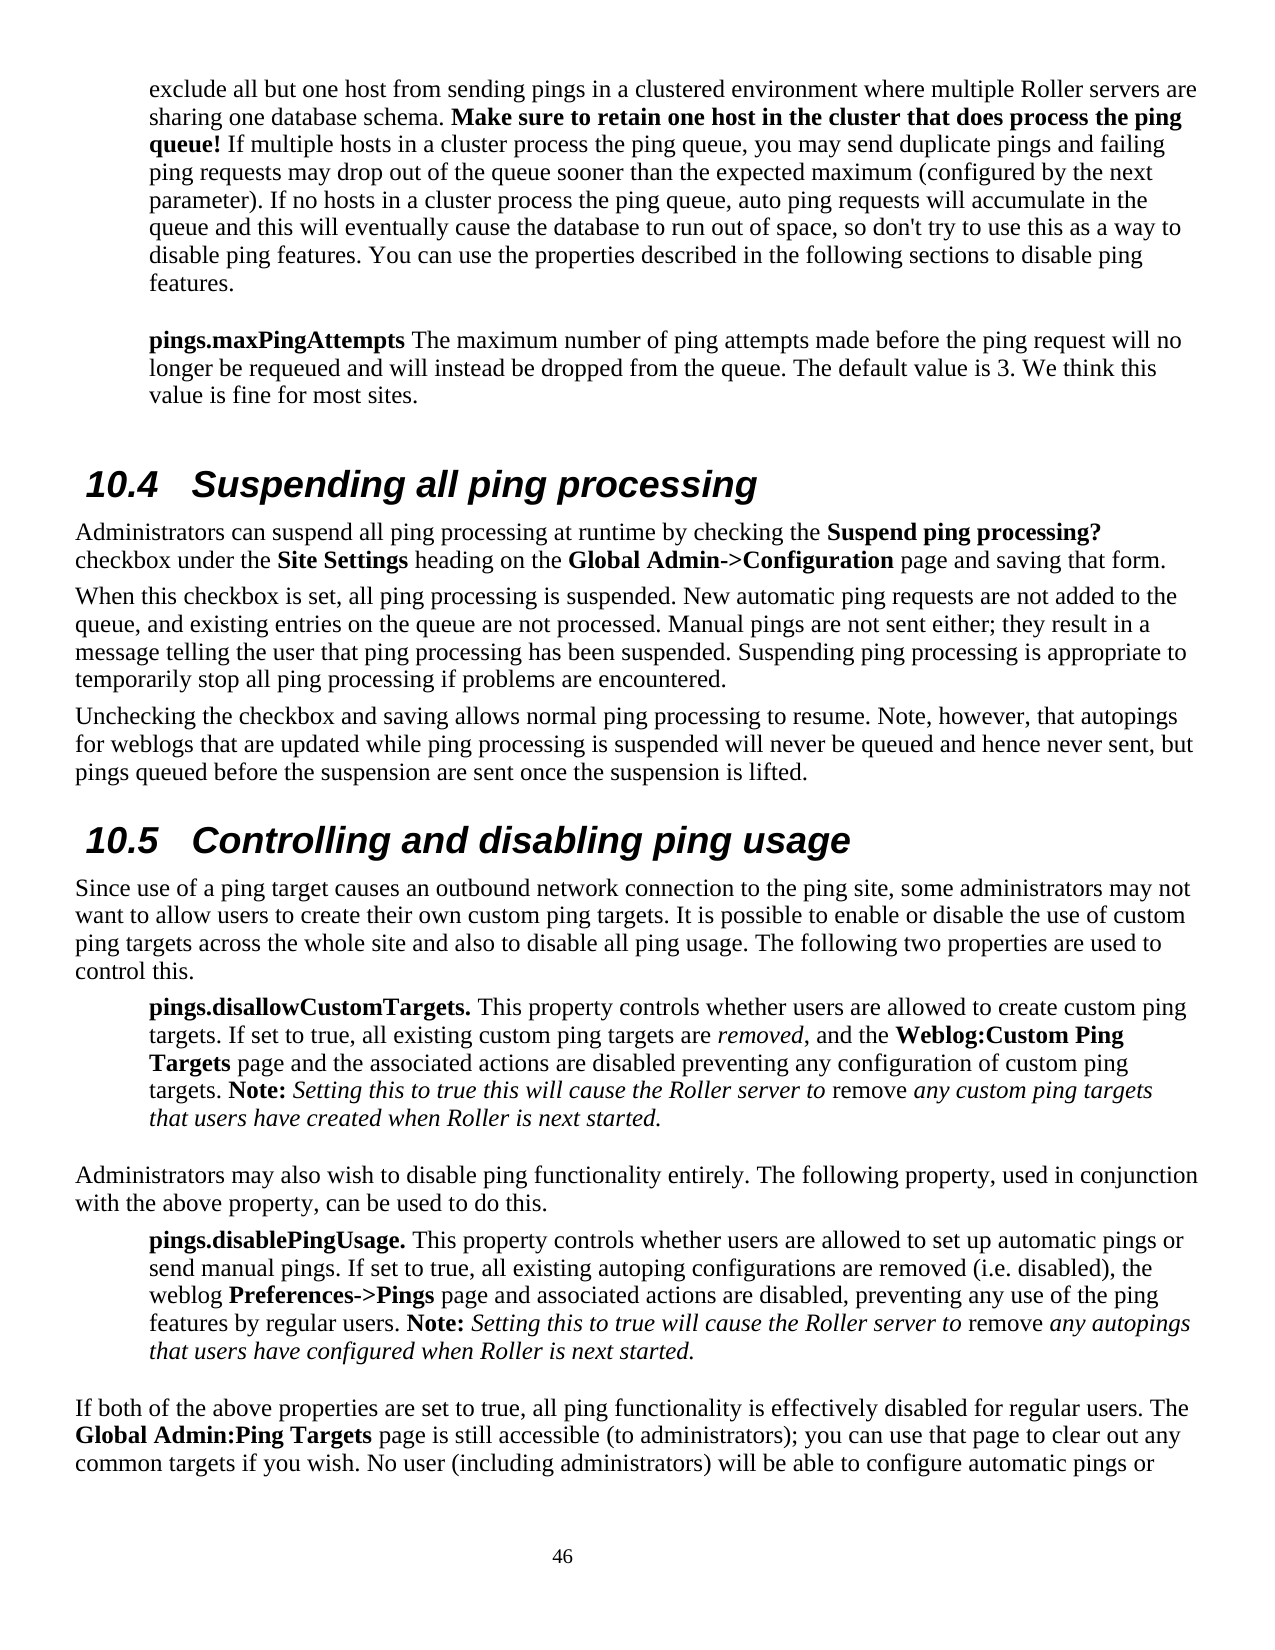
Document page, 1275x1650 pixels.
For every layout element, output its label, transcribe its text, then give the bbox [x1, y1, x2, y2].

subtitle Suspending all ping processing [75, 464, 1200, 506]
text Administrators may also wish to disable ping functionality entirely. The following property, used in conjunction with the above property, can be used to do this. [75, 1162, 1200, 1217]
text Administrators can suspend all ping processing at runtime by checking the Suspend ping processing? checkbox under the Site Settings heading on the Global Admin->Configuration page and saving that form. [75, 518, 1200, 573]
text Unchecking the checkbox and saving allows normal ping processing to resume. Note, however, that autopings for weblogs that are updated while ping processing is suspended will never be queued and hence never sent, but pings queued before the suspension are sent once the suspension is lifted. [75, 702, 1200, 785]
list pings.disablePingUsage. This property controls whether users are allowed to set up automatic pings or send manual pings. If set to true, all existing autoping configurations are removed (i.e. disabled), the weblog Preferences->Pings page and associated actions are disabled, preventing any use of the ping features by regular users. Note: Setting this to true will cause the Roller server to remove any autopings that users have configured when Roller is next started. [149, 1226, 1200, 1364]
text When this checkbox is set, all ping processing is suspended. New automatic ping requests are not added to the queue, and existing entries on the queue are not processed. Manual pings are not sent either; they result in a message telling the user that ping processing has been suspended. Suspending ping processing is appropriate to temporarily stop all ping processing if problems are encountered. [75, 582, 1200, 693]
list exclude all but one host from sending pings in a clustered environment where multiple Roller servers are sharing one database schema. Make sure to retain one host in the cluster that does process the ping queue! If multiple hosts in a cluster process the ping queue, you may send duplicate pings and failing ping requests may drop out of the queue sooner than the expected maximum (configured by the next parameter). If no hosts in a cluster process the ping queue, auto ping requests will accumulate in the queue and this will eventually cause the database to run out of space, so don't try to use this as a way to disable ping features. You can use the properties described in the following sections to disable ping features. [149, 75, 1200, 297]
list pings.disallowCustomTargets. This property controls whether users are allowed to create custom ping targets. If set to true, all existing custom ping targets are removed, and the Weblog:Custom Ping Targets page and the associated actions are disabled preventing any configuration of custom ping targets. Note: Setting this to true this will cause the Roller server to remove any custom ping targets that users have created when Roller is next started. [149, 993, 1200, 1132]
list pings.maxPingAttempts The maximum number of ping attempts made before the ping request will no longer be requeued and will instead be dropped from the queue. The default value is 3. We think this value is fine for most sites. [149, 326, 1200, 409]
text Since use of a ping target causes an outbound network connection to the ping site, some administrators may not want to allow users to create their own custom ping targets. It is possible to enable or disable the use of custom ping targets across the whole site and also to disable all ping usage. The following two properties are used to control this. [75, 874, 1200, 984]
subtitle Controlling and disabling ping usage [75, 819, 1200, 861]
text If both of the above properties are set to true, all ping functionality is effectively disabled for regular users. The Global Admin:Ping Targets page is still accessible (to administrators); you can use that page to clear out any common targets if you wish. No user (including administrators) will be able to configure automatic pings or [75, 1394, 1200, 1477]
